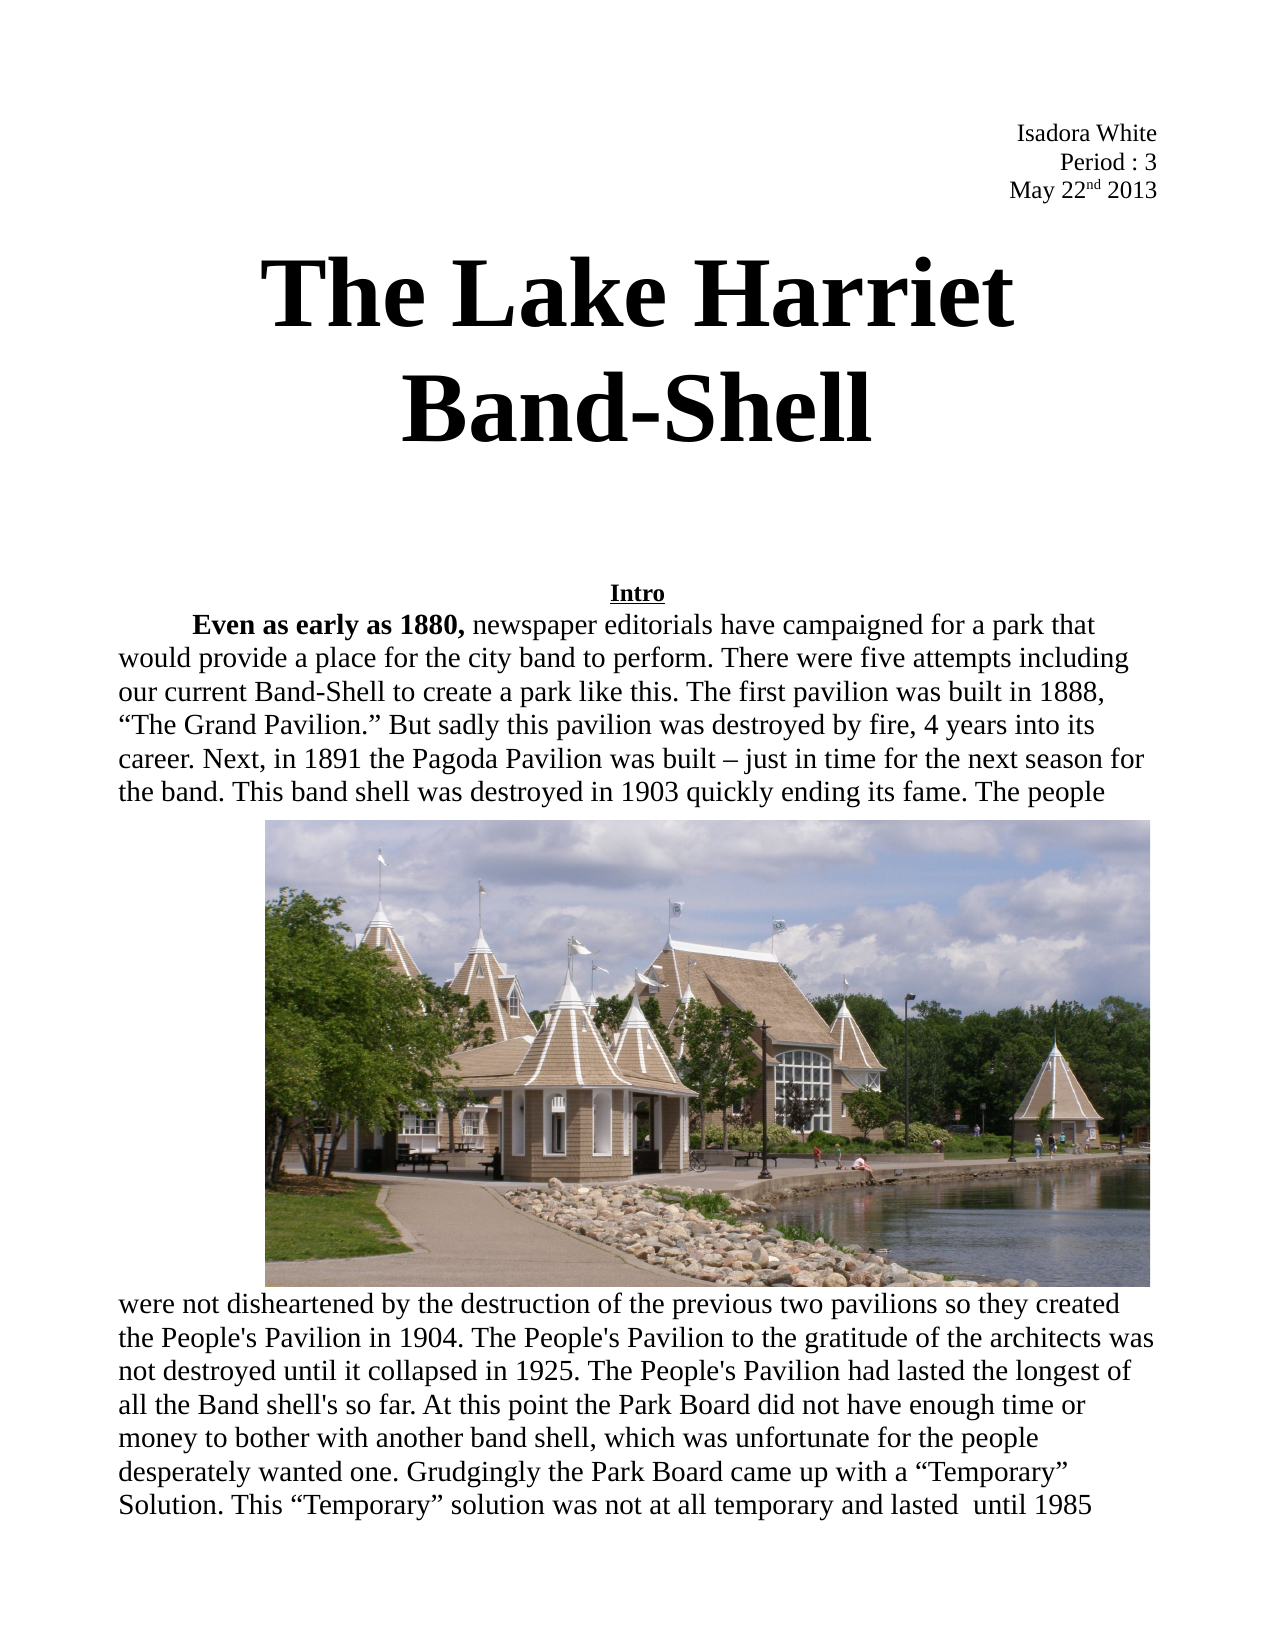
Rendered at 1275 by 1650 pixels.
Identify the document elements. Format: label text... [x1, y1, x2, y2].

text Period : 3 [118, 147, 1157, 176]
picture [265, 820, 1151, 1287]
text The Lake Harriet Band-Shell [118, 233, 1157, 463]
text Isadora White [118, 118, 1157, 147]
text Even as early as 1880, newspaper editorials have campaigned for a park that would provide a place for the city band to perform. There were five attempts including our current Band-Shell to create a park like this. The first pavilion was built in 1888, “The Grand Pavilion.” But sadly this pavilion was destroyed by fire, 4 years into its career. Next, in 1891 the Pagoda Pavilion was built – just in time for the next season for the band. This band shell was destroyed in 1903 quickly ending its fame. The people were not disheartened by the destruction of the previous two pavilions so they created the People's Pavilion in 1904. The People's Pavilion to the gratitude of the architects was not destroyed until it collapsed in 1925. The People's Pavilion had lasted the longest of all the Band shell's so far. At this point the Park Board did not have enough time or money to bother with another band shell, which was unfortunate for the people desperately wanted one. Grudgingly the Park Board came up with a “Temporary” Solution. This “Temporary” solution was not at all temporary and lasted until 1985 [118, 607, 1157, 1521]
text Intro [118, 578, 1157, 607]
text May 22nd 2013 [118, 176, 1157, 204]
